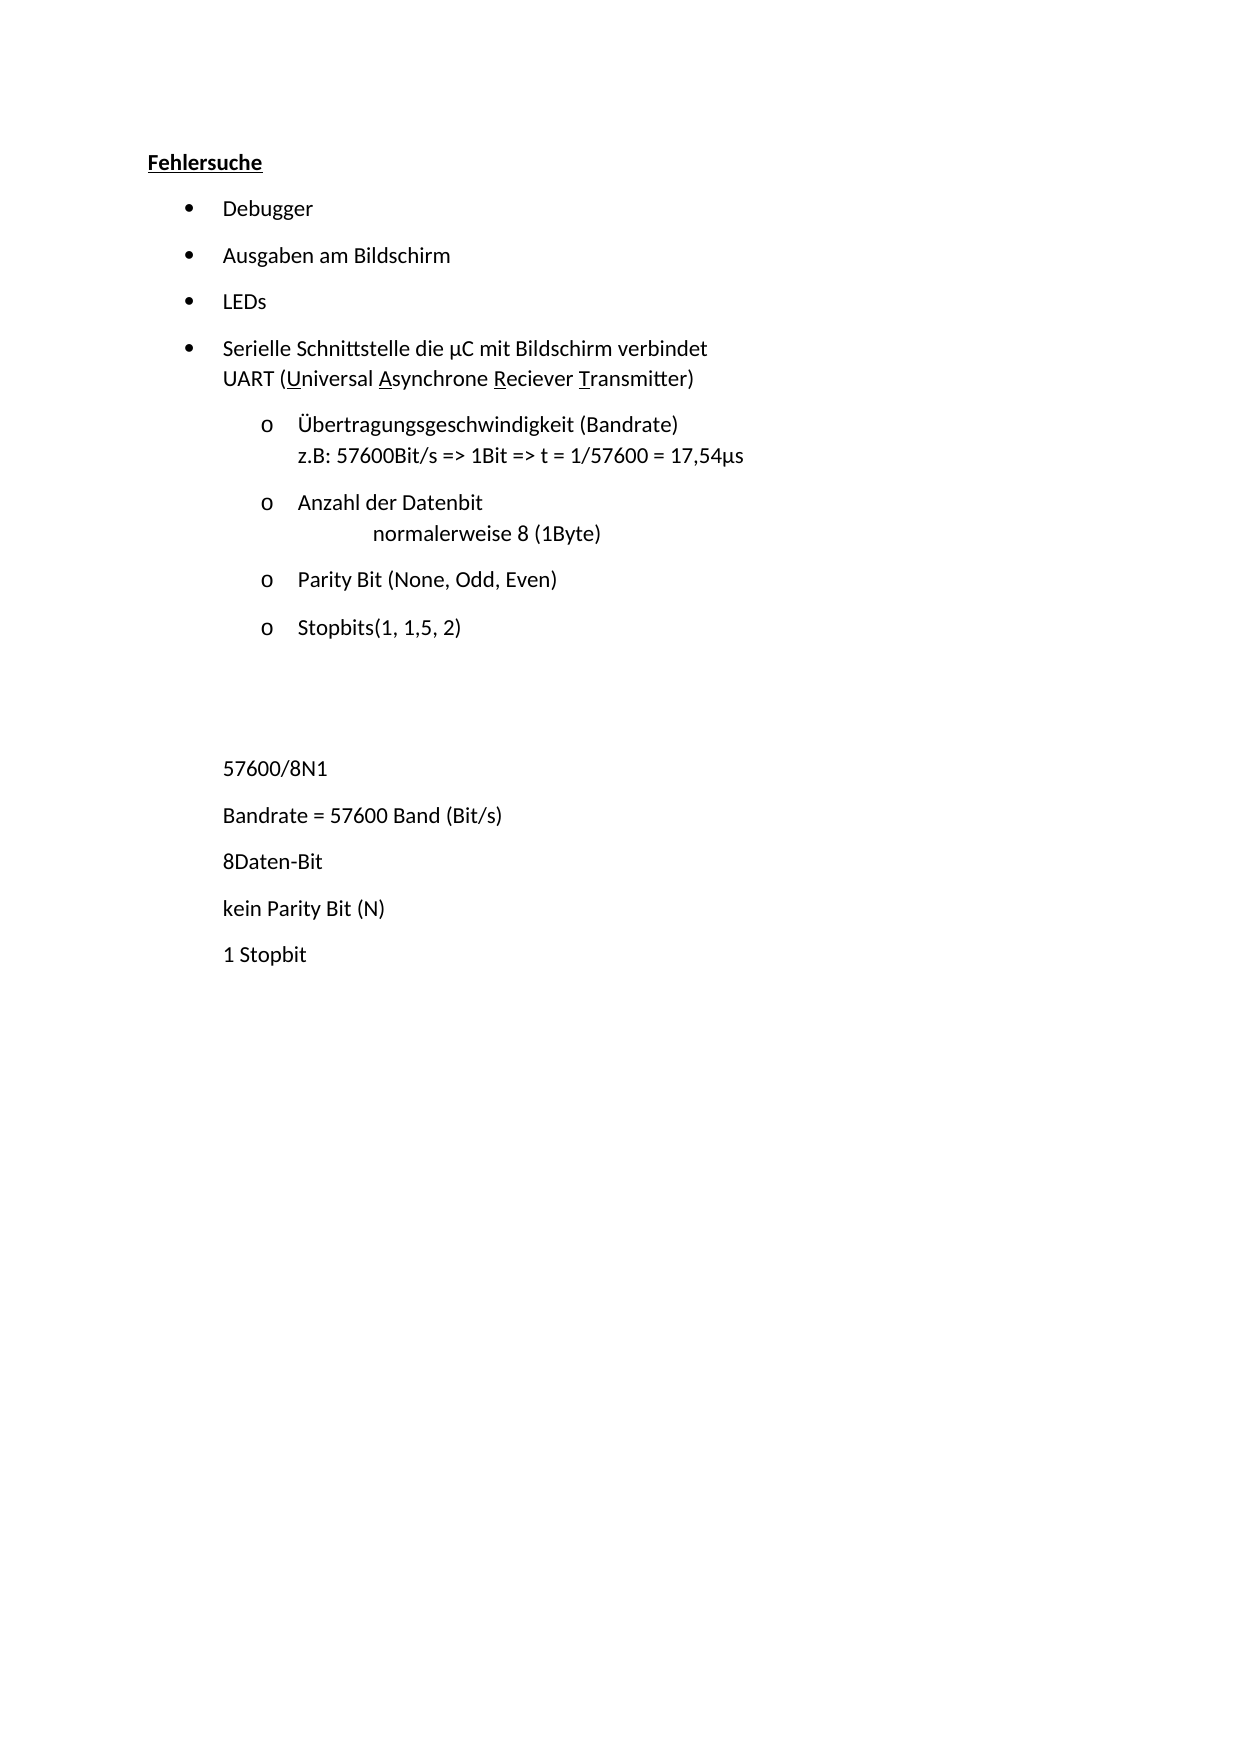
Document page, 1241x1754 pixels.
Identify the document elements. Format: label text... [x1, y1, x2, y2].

list 57600/8N1 [223, 754, 1093, 782]
list Stopbits(1, 1,5, 2) [260, 613, 1093, 642]
list Bandrate = 57600 Band (Bit/s) [223, 801, 1093, 829]
list Ausgaben am Bildschirm [185, 241, 1093, 269]
list LEDs [185, 287, 1093, 315]
text Fehlersuche [148, 148, 1093, 176]
list Parity Bit (None, Odd, Even) [260, 566, 1093, 595]
list 1 Stopbit [223, 941, 1093, 968]
list Übertragungsgeschwindigkeit (Bandrate) z.B: 57600Bit/s => 1Bit => t = 1/57600 = 17,54µs [260, 410, 1093, 469]
list Serielle Schnittstelle die µC mit Bildschirm verbindet UART (Universal Asynchrone Reciever Transmitter) [185, 334, 1093, 392]
list 8Daten-Bit [223, 847, 1093, 875]
list kein Parity Bit (N) [223, 894, 1093, 922]
list Debugger [185, 194, 1093, 222]
list Anzahl der Datenbit normalerweise 8 (1Byte) [260, 488, 1093, 547]
